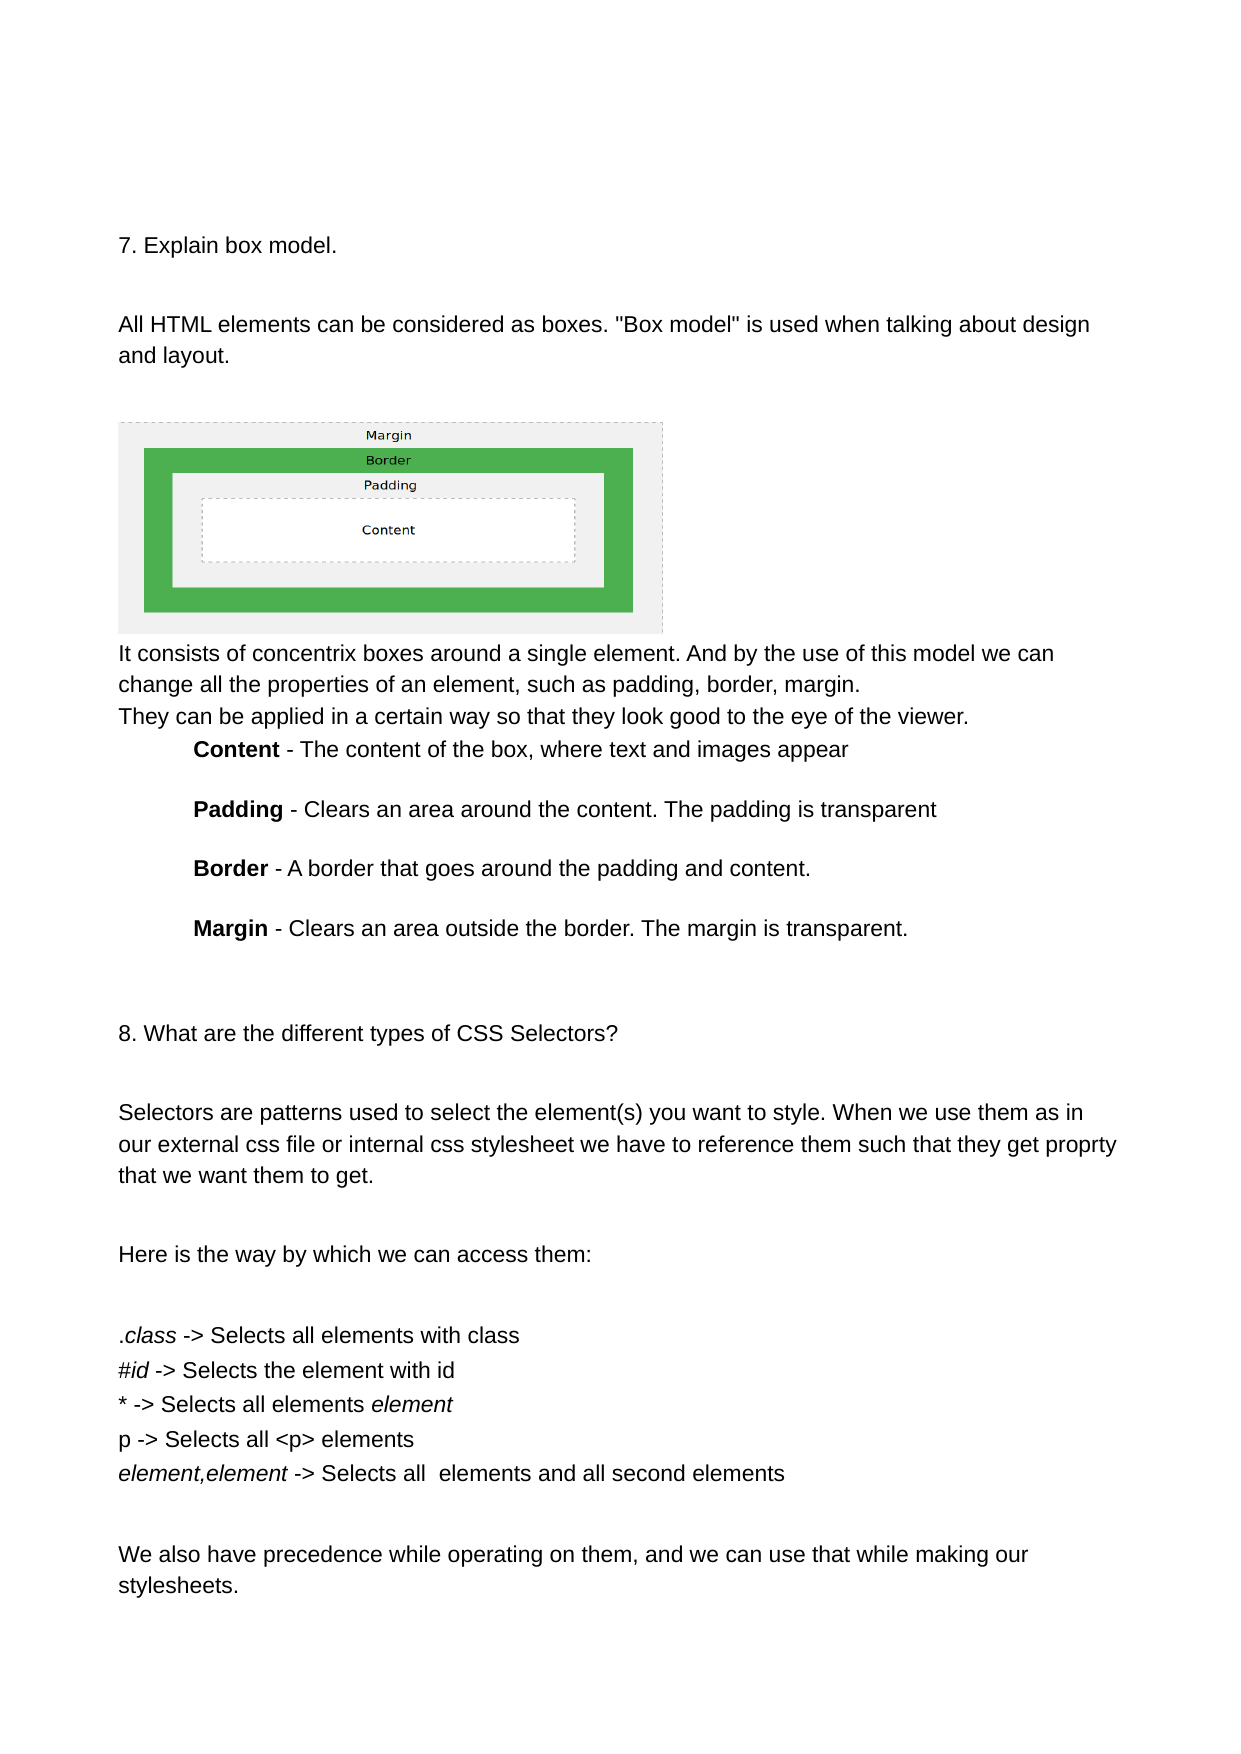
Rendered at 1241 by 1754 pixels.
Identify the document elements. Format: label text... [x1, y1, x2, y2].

text #id -> Selects the element with id [118, 1355, 1122, 1384]
text Here is the way by which we can access them: [118, 1241, 1122, 1268]
text All HTML elements can be considered as boxes. "Box model" is used when talking about design and layout. [118, 311, 1122, 369]
text 7. Explain box model. [118, 232, 1122, 258]
text Margin - Clears an area outside the border. The margin is transparent. [193, 913, 1122, 942]
text Border - A border that goes around the padding and content. [193, 853, 1122, 882]
text It consists of concentrix boxes around a single element. And by the use of this model we can change all the properties of an element, such as padding, border, margin. [118, 640, 1122, 698]
text p -> Selects all <p> elements [118, 1424, 1122, 1453]
text Content - The content of the box, where text and images appear [193, 734, 1122, 763]
picture [118, 421, 670, 634]
text They can be applied in a certain way so that they look good to the eye of the viewer. [118, 703, 1122, 729]
text * -> Selects all elements element [118, 1389, 1122, 1418]
text Padding - Clears an area around the content. The padding is transparent [193, 794, 1122, 823]
text We also have precedence while operating on them, and we can use that while making our stylesheets. [118, 1541, 1122, 1598]
text 8. What are the different types of CSS Selectors? [118, 1020, 1122, 1046]
text element,element -> Selects all elements and all second elements [118, 1458, 1122, 1487]
text Selectors are patterns used to select the element(s) you want to style. When we use them as in our external css file or internal css stylesheet we have to reference them such that they get proprty that we want them to get. [118, 1099, 1122, 1189]
text .class -> Selects all elements with class [118, 1321, 1122, 1349]
